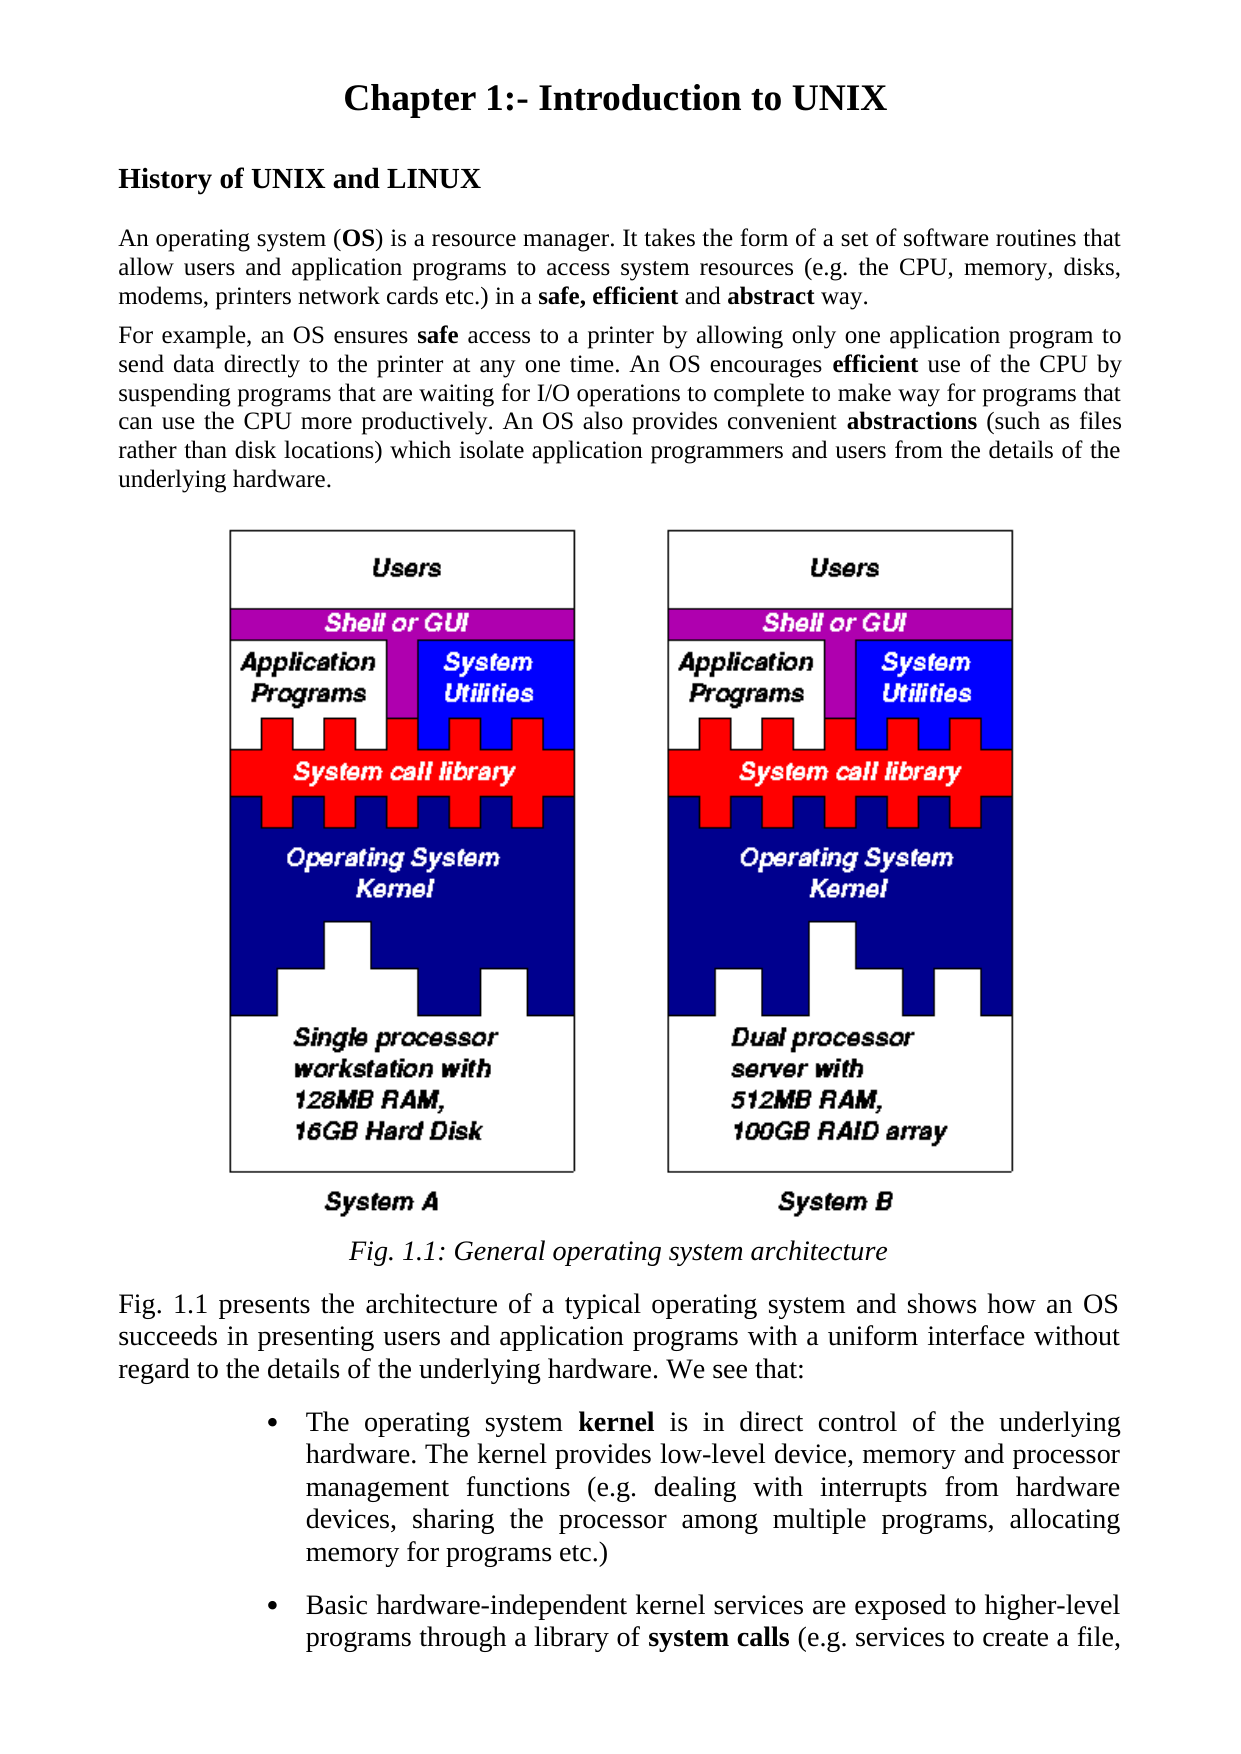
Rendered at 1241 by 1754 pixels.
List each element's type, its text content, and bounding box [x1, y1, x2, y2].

text Chapter 1:- Introduction to UNIX [118, 75, 1122, 118]
list Basic hardware-independent kernel services are exposed to higher-level programs through a library of system calls (e.g. services to create a file, [268, 1588, 1122, 1653]
text Fig. 1.1: General operating system architecture [118, 513, 1122, 1266]
text An operating system (OS) is a resource manager. It takes the form of a set of software routines that allow users and application programs to access system resources (e.g. the CPU, memory, disks, modems, printers network cards etc.) in a safe, efficient and abstract way. [118, 223, 1122, 310]
list The operating system kernel is in direct control of the underlying hardware. The kernel provides low-level device, memory and processor management functions (e.g. dealing with interrupts from hardware devices, sharing the processor among multiple programs, allocating memory for programs etc.) [268, 1405, 1122, 1567]
text Fig. 1.1 presents the architecture of a typical operating system and shows how an OS succeeds in presenting users and application programs with a uniform interface without regard to the details of the underlying hardware. We see that: [118, 1287, 1122, 1384]
text For example, an OS ensures safe access to a printer by allowing only one application program to send data directly to the printer at any one time. An OS encourages efficient use of the CPU by suspending programs that are waiting for I/O operations to complete to make way for programs that can use the CPU more productively. An OS also provides convenient abstractions (such as files rather than disk locations) which isolate application programmers and users from the details of the underlying hardware. [118, 320, 1122, 493]
text History of UNIX and LINUX [118, 161, 1122, 195]
